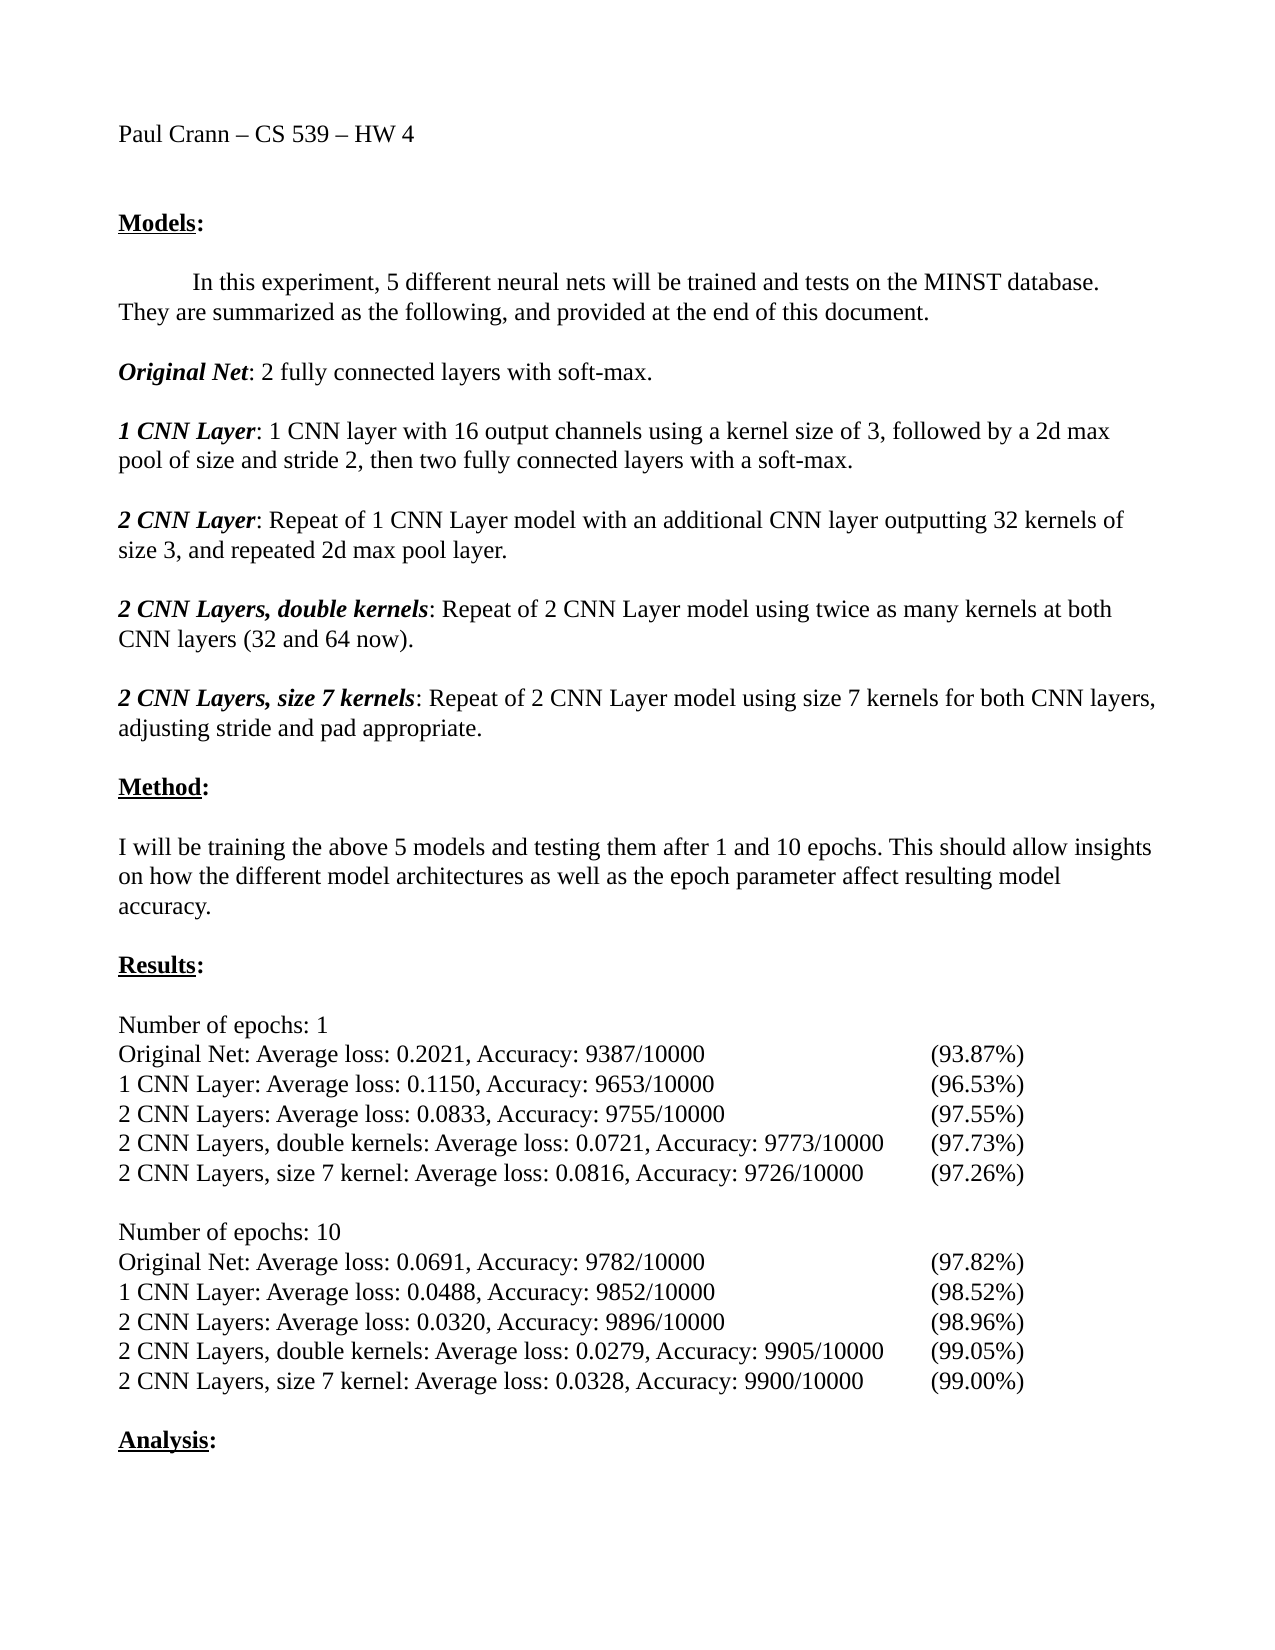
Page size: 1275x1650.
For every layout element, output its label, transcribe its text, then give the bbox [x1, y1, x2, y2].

text Original Net: 2 fully connected layers with soft-max. [118, 356, 1157, 385]
text Analysis: [118, 1424, 1157, 1454]
text Number of epochs: 1 [118, 1009, 1157, 1038]
text 2 CNN Layers, size 7 kernel: Average loss: 0.0328, Accuracy: 9900/10000 (99.00%) [118, 1365, 1157, 1395]
text I will be training the above 5 models and testing them after 1 and 10 epochs. This should allow insights on how the different model architectures as well as the epoch parameter affect resulting model accuracy. [118, 831, 1157, 920]
text 2 CNN Layer: Repeat of 1 CNN Layer model with an additional CNN layer outputting 32 kernels of size 3, and repeated 2d max pool layer. [118, 504, 1157, 563]
text Models: [118, 207, 1157, 237]
text 1 CNN Layer: Average loss: 0.1150, Accuracy: 9653/10000 (96.53%) [118, 1068, 1157, 1098]
text Method: [118, 771, 1157, 801]
text 1 CNN Layer: Average loss: 0.0488, Accuracy: 9852/10000 (98.52%) [118, 1276, 1157, 1306]
text 2 CNN Layers, size 7 kernels: Repeat of 2 CNN Layer model using size 7 kernels for both CNN layers, adjusting stride and pad appropriate. [118, 682, 1157, 742]
text 2 CNN Layers: Average loss: 0.0833, Accuracy: 9755/10000 (97.55%) [118, 1098, 1157, 1127]
text 2 CNN Layers, double kernels: Average loss: 0.0279, Accuracy: 9905/10000 (99.05%) [118, 1335, 1157, 1365]
text Original Net: Average loss: 0.0691, Accuracy: 9782/10000 (97.82%) [118, 1246, 1157, 1276]
text 1 CNN Layer: 1 CNN layer with 16 output channels using a kernel size of 3, followed by a 2d max pool of size and stride 2, then two fully connected layers with a soft-max. [118, 415, 1157, 474]
text Results: [118, 949, 1157, 979]
text 2 CNN Layers, size 7 kernel: Average loss: 0.0816, Accuracy: 9726/10000 (97.26%) [118, 1157, 1157, 1187]
text In this experiment, 5 different neural nets will be trained and tests on the MINST database. They are summarized as the following, and provided at the end of this document. [118, 267, 1157, 326]
text 2 CNN Layers, double kernels: Repeat of 2 CNN Layer model using twice as many kernels at both CNN layers (32 and 64 now). [118, 593, 1157, 652]
text 2 CNN Layers: Average loss: 0.0320, Accuracy: 9896/10000 (98.96%) [118, 1306, 1157, 1335]
text Paul Crann – CS 539 – HW 4 [118, 118, 1157, 148]
text 2 CNN Layers, double kernels: Average loss: 0.0721, Accuracy: 9773/10000 (97.73%) [118, 1127, 1157, 1157]
text Number of epochs: 10 [118, 1217, 1157, 1246]
text Original Net: Average loss: 0.2021, Accuracy: 9387/10000 (93.87%) [118, 1038, 1157, 1068]
